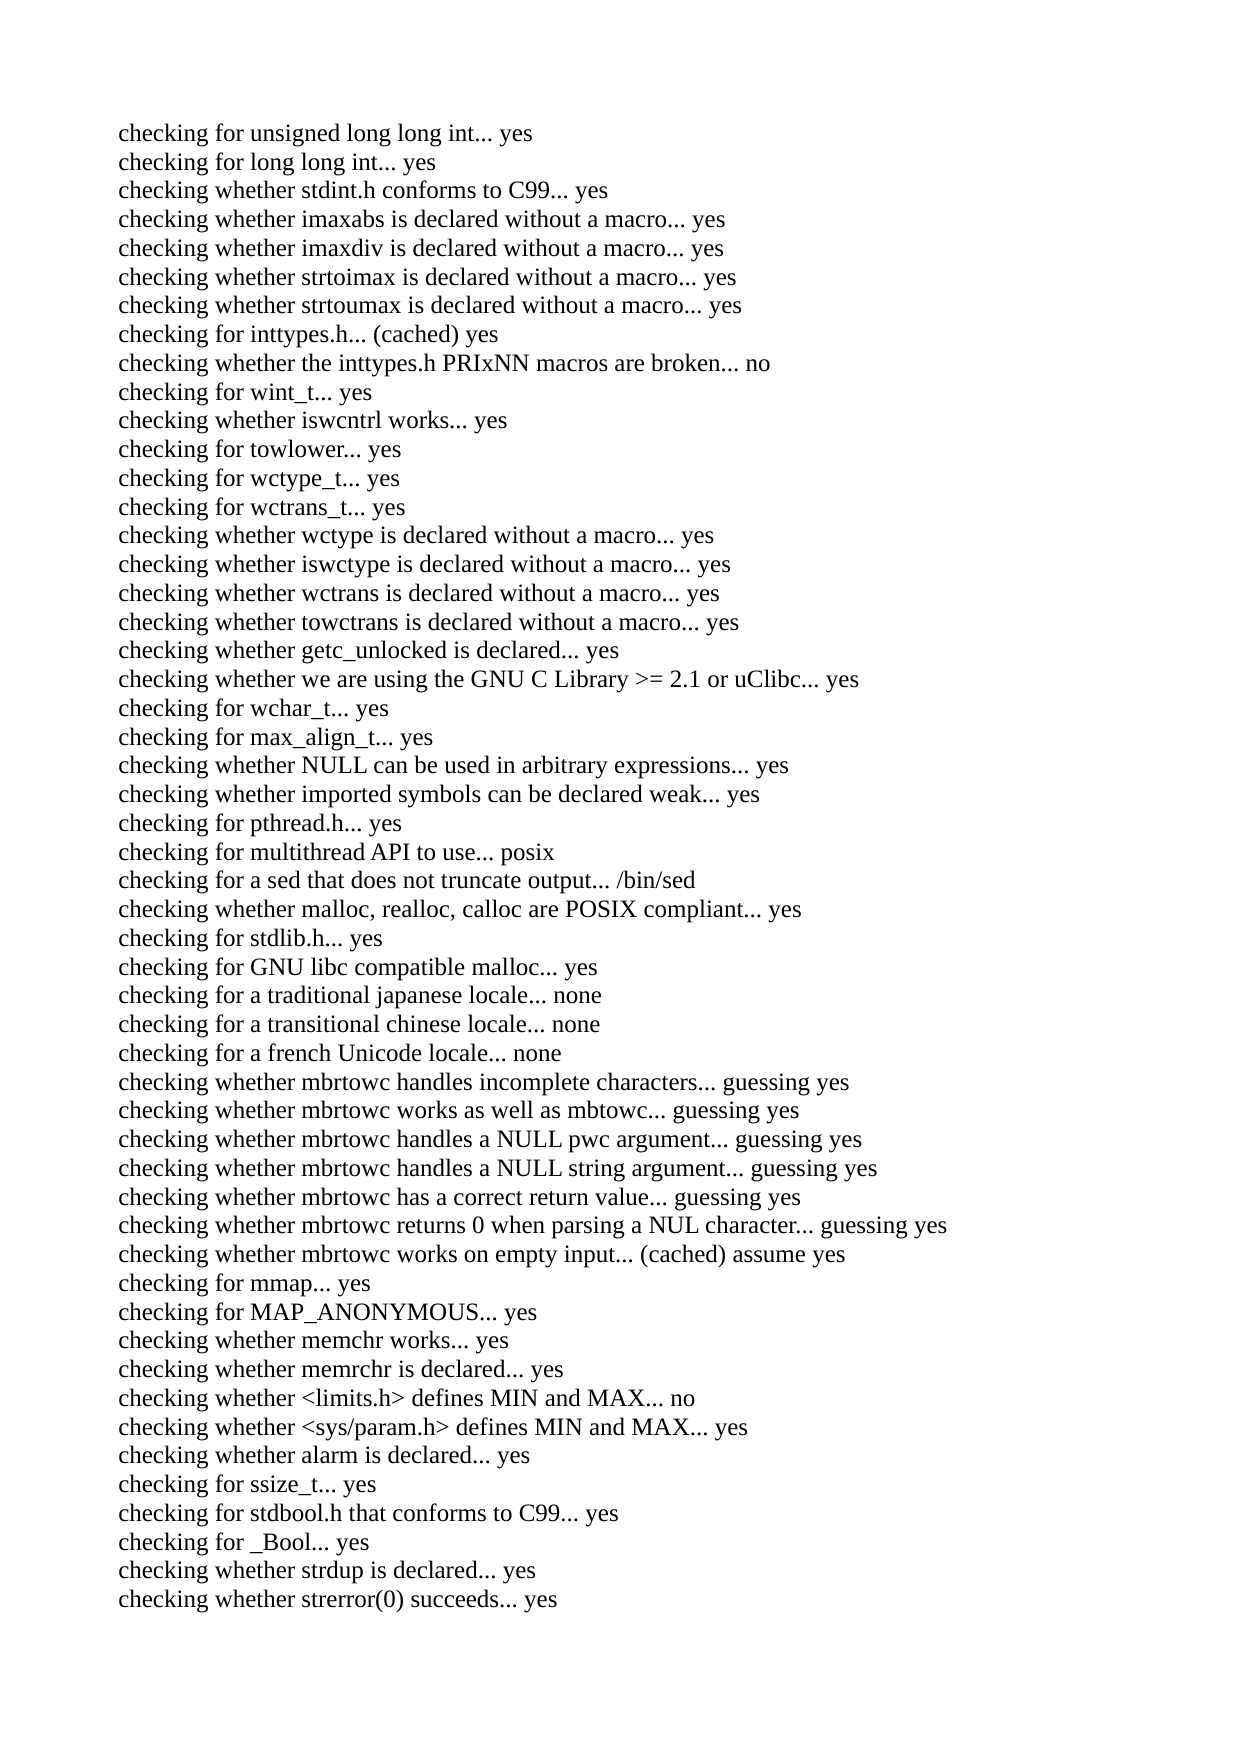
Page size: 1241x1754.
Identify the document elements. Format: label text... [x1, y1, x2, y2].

text checking for a traditional japanese locale... none [118, 981, 1122, 1009]
text checking whether towctrans is declared without a macro... yes [118, 607, 1122, 636]
text checking for mmap... yes [118, 1268, 1122, 1297]
text checking for wchar_t... yes [118, 693, 1122, 722]
text checking for GNU libc compatible malloc... yes [118, 952, 1122, 981]
text checking whether <limits.h> defines MIN and MAX... no [118, 1383, 1122, 1412]
text checking for inttypes.h... (cached) yes [118, 319, 1122, 348]
text checking whether mbrtowc handles incomplete characters... guessing yes [118, 1067, 1122, 1096]
text checking for towlower... yes [118, 434, 1122, 463]
text checking for a transitional chinese locale... none [118, 1009, 1122, 1038]
text checking whether mbrtowc returns 0 when parsing a NUL character... guessing yes [118, 1211, 1122, 1239]
text checking whether <sys/param.h> defines MIN and MAX... yes [118, 1412, 1122, 1441]
text checking whether strdup is declared... yes [118, 1556, 1122, 1584]
text checking whether alarm is declared... yes [118, 1441, 1122, 1469]
text checking whether strtoimax is declared without a macro... yes [118, 262, 1122, 291]
text checking whether stdint.h conforms to C99... yes [118, 176, 1122, 204]
text checking whether the inttypes.h PRIxNN macros are broken... no [118, 348, 1122, 377]
text checking whether getc_unlocked is declared... yes [118, 636, 1122, 664]
text checking for max_align_t... yes [118, 722, 1122, 751]
text checking for a sed that does not truncate output... /bin/sed [118, 866, 1122, 894]
text checking whether mbrtowc handles a NULL pwc argument... guessing yes [118, 1124, 1122, 1153]
text checking for long long int... yes [118, 147, 1122, 176]
text checking whether wctype is declared without a macro... yes [118, 521, 1122, 549]
text checking for wctype_t... yes [118, 463, 1122, 492]
text checking for stdbool.h that conforms to C99... yes [118, 1498, 1122, 1527]
text checking for ssize_t... yes [118, 1469, 1122, 1498]
text checking whether malloc, realloc, calloc are POSIX compliant... yes [118, 894, 1122, 923]
text checking for wint_t... yes [118, 377, 1122, 406]
text checking whether NULL can be used in arbitrary expressions... yes [118, 751, 1122, 779]
text checking for _Bool... yes [118, 1527, 1122, 1556]
text checking for a french Unicode locale... none [118, 1038, 1122, 1067]
text checking whether mbrtowc has a correct return value... guessing yes [118, 1182, 1122, 1211]
text checking for stdlib.h... yes [118, 923, 1122, 952]
text checking whether wctrans is declared without a macro... yes [118, 578, 1122, 607]
text checking whether imported symbols can be declared weak... yes [118, 779, 1122, 808]
text checking whether mbrtowc handles a NULL string argument... guessing yes [118, 1153, 1122, 1182]
text checking for MAP_ANONYMOUS... yes [118, 1297, 1122, 1326]
text checking whether iswcntrl works... yes [118, 406, 1122, 434]
text checking whether we are using the GNU C Library >= 2.1 or uClibc... yes [118, 664, 1122, 693]
text checking whether mbrtowc works as well as mbtowc... guessing yes [118, 1096, 1122, 1124]
text checking whether imaxdiv is declared without a macro... yes [118, 233, 1122, 262]
text checking whether iswctype is declared without a macro... yes [118, 549, 1122, 578]
text checking for pthread.h... yes [118, 808, 1122, 837]
text checking whether imaxabs is declared without a macro... yes [118, 204, 1122, 233]
text checking whether memchr works... yes [118, 1326, 1122, 1354]
text checking for wctrans_t... yes [118, 492, 1122, 521]
text checking whether memrchr is declared... yes [118, 1354, 1122, 1383]
text checking whether mbrtowc works on empty input... (cached) assume yes [118, 1239, 1122, 1268]
text checking for unsigned long long int... yes [118, 118, 1122, 147]
text checking whether strtoumax is declared without a macro... yes [118, 291, 1122, 319]
text checking whether strerror(0) succeeds... yes [118, 1584, 1122, 1613]
text checking for multithread API to use... posix [118, 837, 1122, 866]
